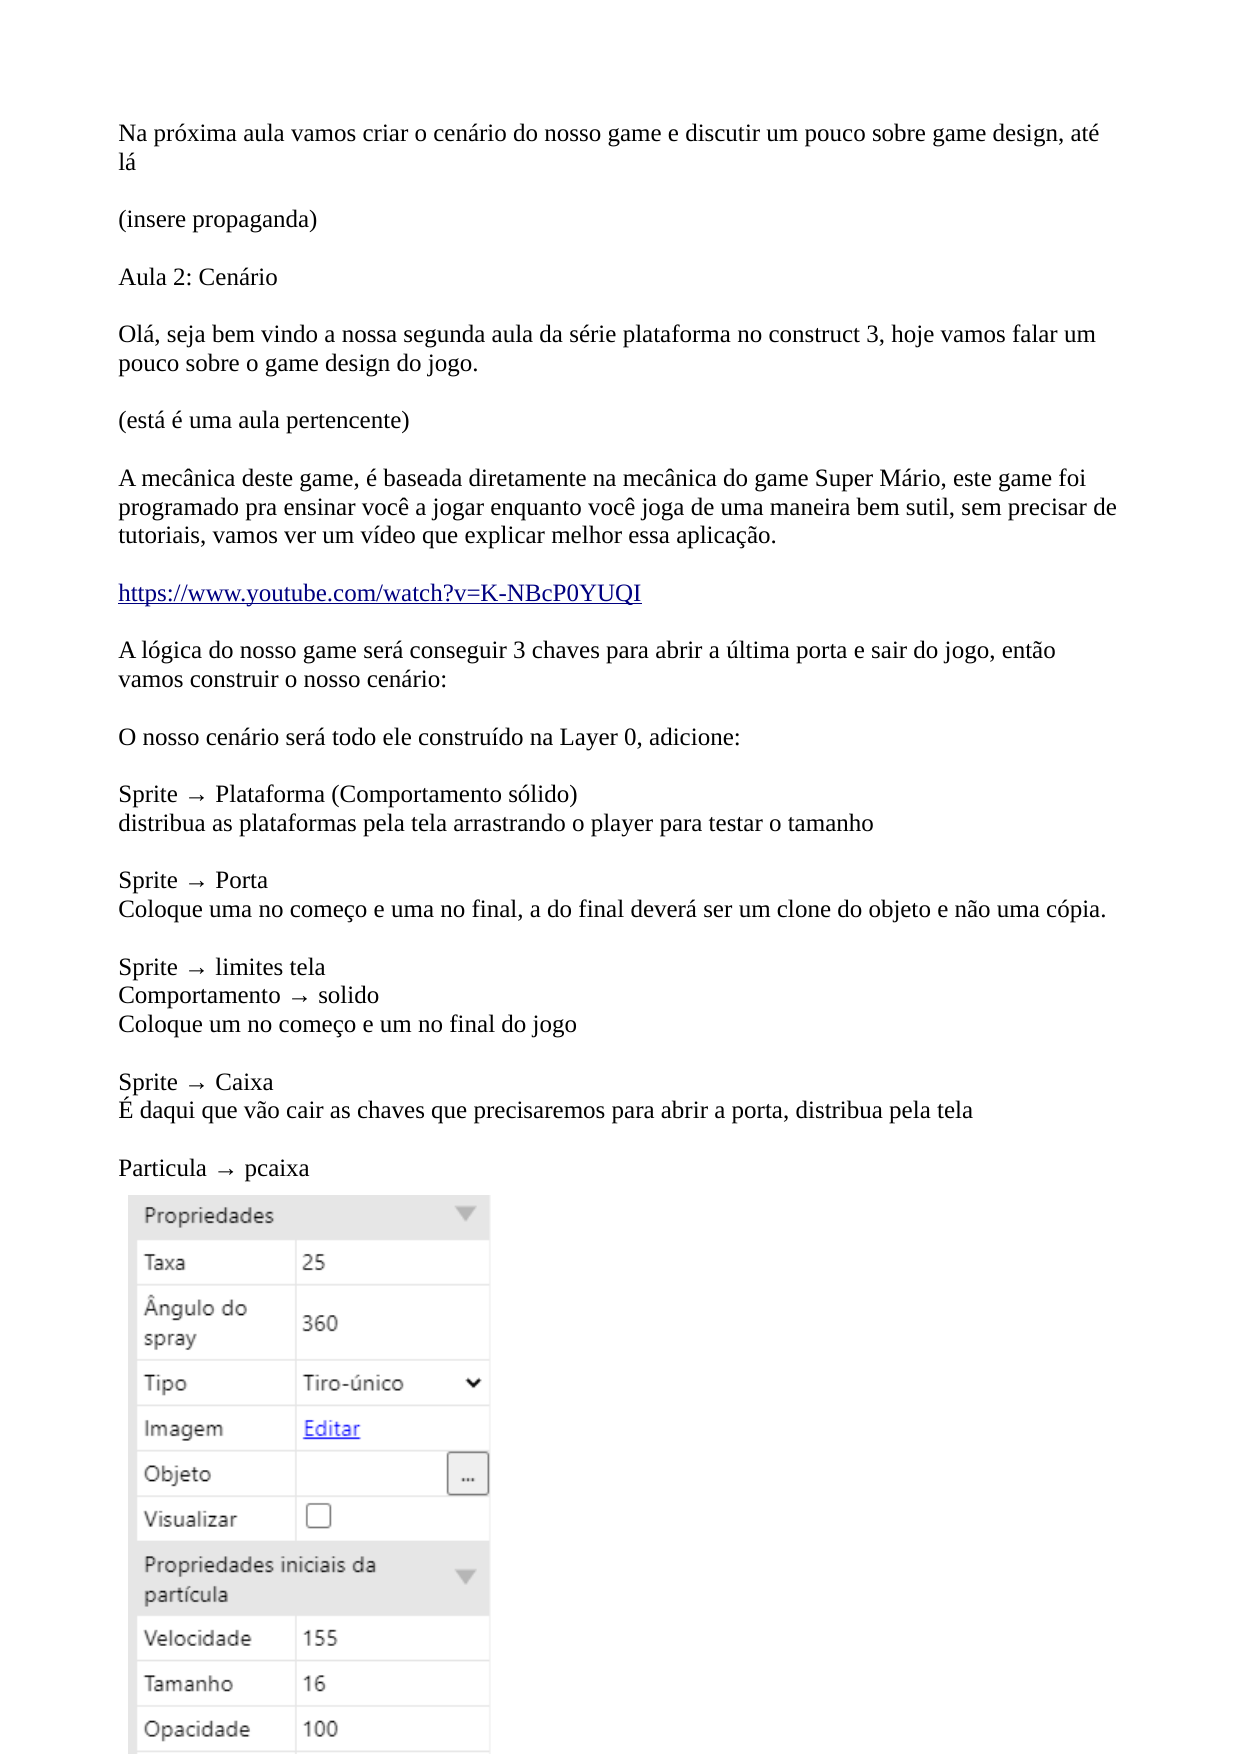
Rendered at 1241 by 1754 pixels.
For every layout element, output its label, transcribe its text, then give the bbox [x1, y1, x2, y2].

text Comportamento → solido [118, 981, 1122, 1009]
text O nosso cenário será todo ele construído na Layer 0, adicione: [118, 722, 1122, 779]
text Olá, seja bem vindo a nossa segunda aula da série plataforma no construct 3, hoje vamos falar um pouco sobre o game design do jogo. [118, 319, 1122, 377]
text Coloque uma no começo e uma no final, a do final deverá ser um clone do objeto e não uma cópia. [118, 894, 1122, 923]
text É daqui que vão cair as chaves que precisaremos para abrir a porta, distribua pela tela [118, 1096, 1122, 1124]
text Sprite → Plataforma (Comportamento sólido) [118, 779, 1122, 808]
text Particula → pcaixa [118, 1153, 1122, 1182]
text A lógica do nosso game será conseguir 3 chaves para abrir a última porta e sair do jogo, então vamos construir o nosso cenário: [118, 636, 1122, 693]
text Coloque um no começo e um no final do jogo [118, 1009, 1122, 1038]
text Sprite → limites tela [118, 952, 1122, 981]
picture [128, 1195, 491, 1754]
text Na próxima aula vamos criar o cenário do nosso game e discutir um pouco sobre game design, até lá [118, 118, 1122, 176]
text (está é uma aula pertencente) [118, 406, 1122, 434]
text https://www.youtube.com/watch?v=K-NBcP0YUQI [118, 578, 1122, 607]
text Sprite → Caixa [118, 1067, 1122, 1096]
text Aula 2: Cenário [118, 262, 1122, 291]
text Sprite → Porta [118, 837, 1122, 894]
text A mecânica deste game, é baseada diretamente na mecânica do game Super Mário, este game foi programado pra ensinar você a jogar enquanto você joga de uma maneira bem sutil, sem precisar de tutoriais, vamos ver um vídeo que explicar melhor essa aplicação. [118, 463, 1122, 549]
text distribua as plataformas pela tela arrastrando o player para testar o tamanho [118, 808, 1122, 837]
text (insere propaganda) [118, 204, 1122, 233]
